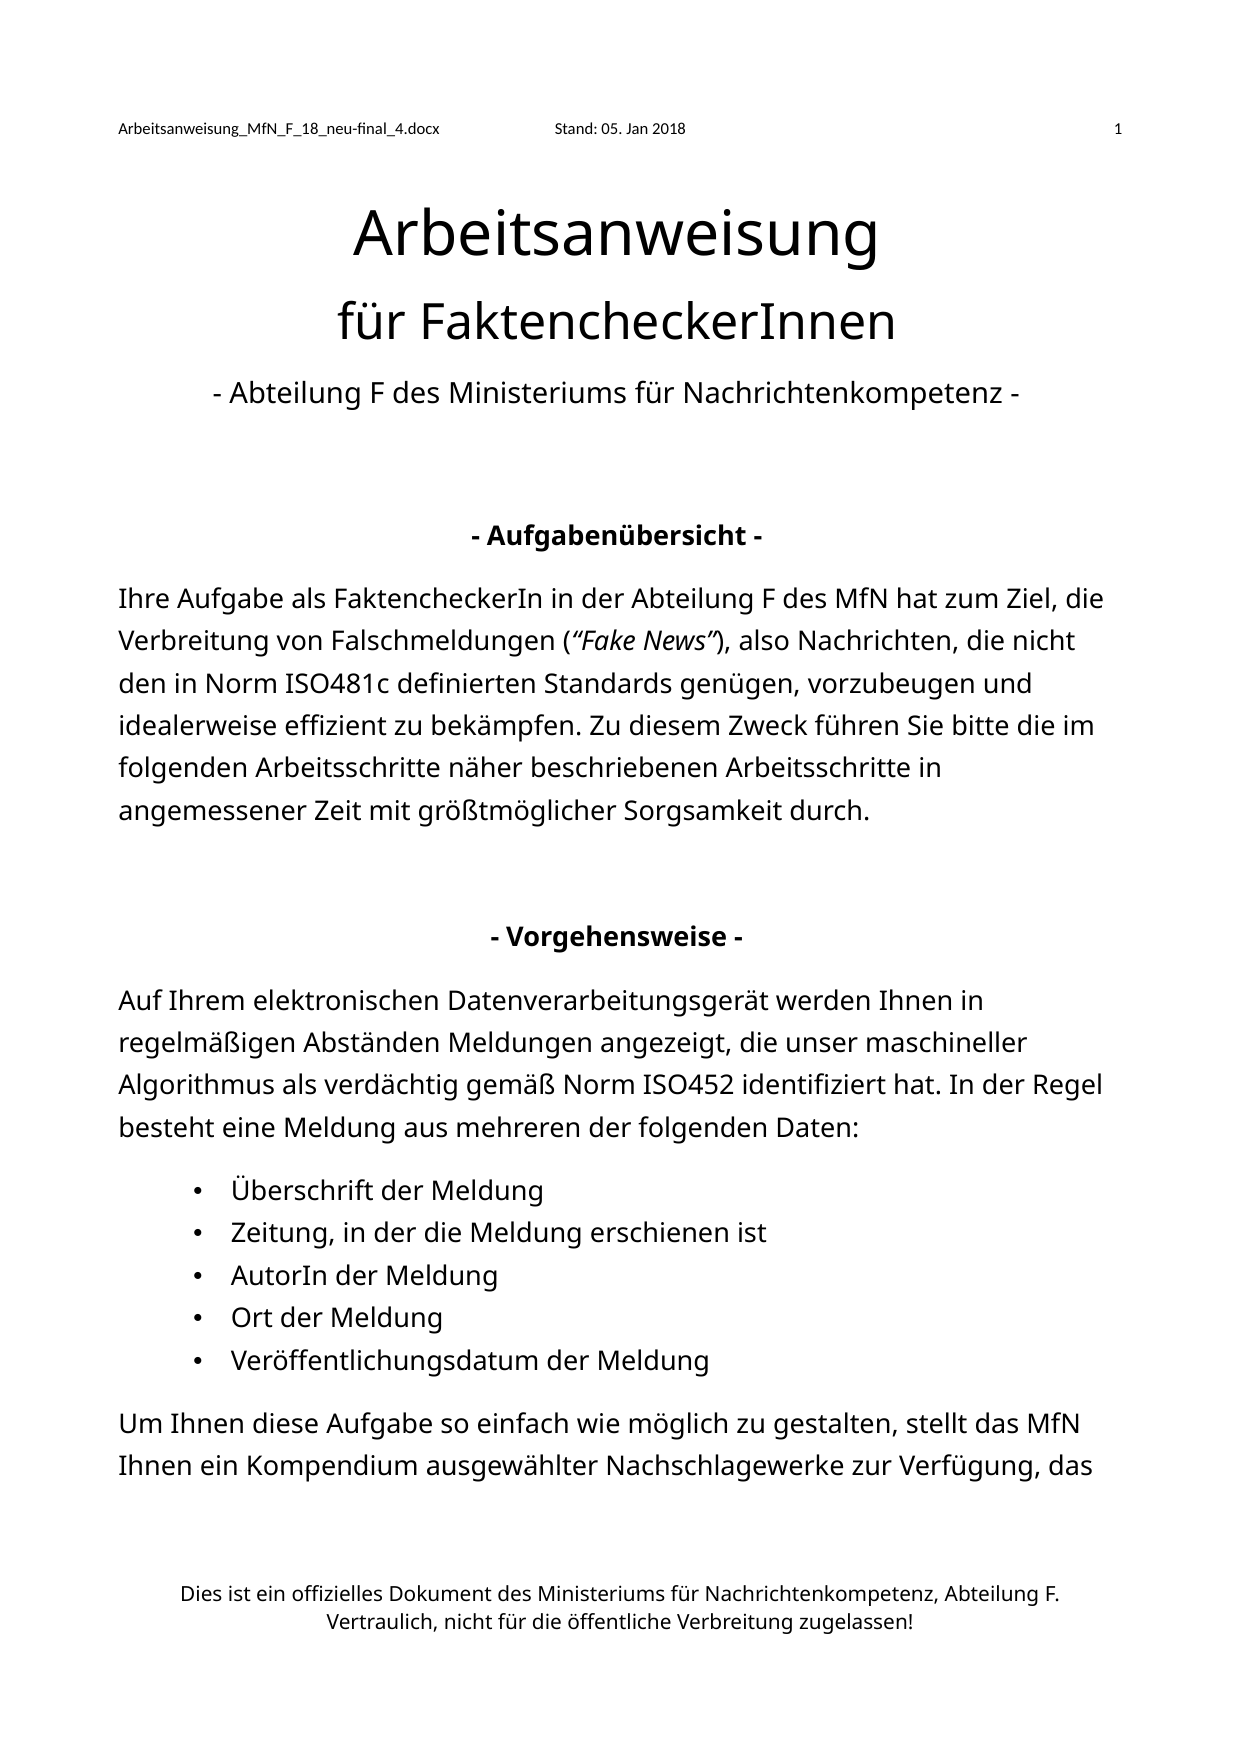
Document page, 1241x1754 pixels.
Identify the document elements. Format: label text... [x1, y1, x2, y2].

text für FaktencheckerInnen [118, 286, 1122, 354]
list Veröffentlichungsdatum der Meldung [193, 1341, 1122, 1378]
list Zeitung, in der die Meldung erschienen ist [193, 1214, 1122, 1251]
list Überschrift der Meldung [193, 1171, 1122, 1208]
text Auf Ihrem elektronischen Datenverarbeitungsgerät werden Ihnen in regelmäßigen Abständen Meldungen angezeigt, die unser maschineller Algorithmus als verdächtig gemäß Norm ISO452 identifiziert hat. In der Regel besteht eine Meldung aus mehreren der folgenden Daten: [118, 981, 1122, 1145]
list AutorIn der Meldung [193, 1256, 1122, 1293]
text Arbeitsanweisung [118, 188, 1122, 273]
text Um Ihnen diese Aufgabe so einfach wie möglich zu gestalten, stellt das MfN Ihnen ein Kompendium ausgewählter Nachschlagewerke zur Verfügung, das [118, 1404, 1122, 1483]
text - Aufgabenübersicht - [118, 516, 1122, 553]
list Ort der Meldung [193, 1299, 1122, 1336]
text Ihre Aufgabe als FaktencheckerIn in der Abteilung F des MfN hat zum Ziel, die Verbreitung von Falschmeldungen (“Fake News”), also Nachrichten, die nicht den in Norm ISO481c definierten Standards genügen, vorzubeugen und idealerweise effizient zu bekämpfen. Zu diesem Zweck führen Sie bitte die im folgenden Arbeitsschritte näher beschriebenen Arbeitsschritte in angemessener Zeit mit größtmöglicher Sorgsamkeit durch. [118, 579, 1122, 828]
text - Vorgehensweise - [118, 918, 1122, 955]
text - Abteilung F des Ministeriums für Nachrichtenkompetenz - [118, 373, 1122, 412]
